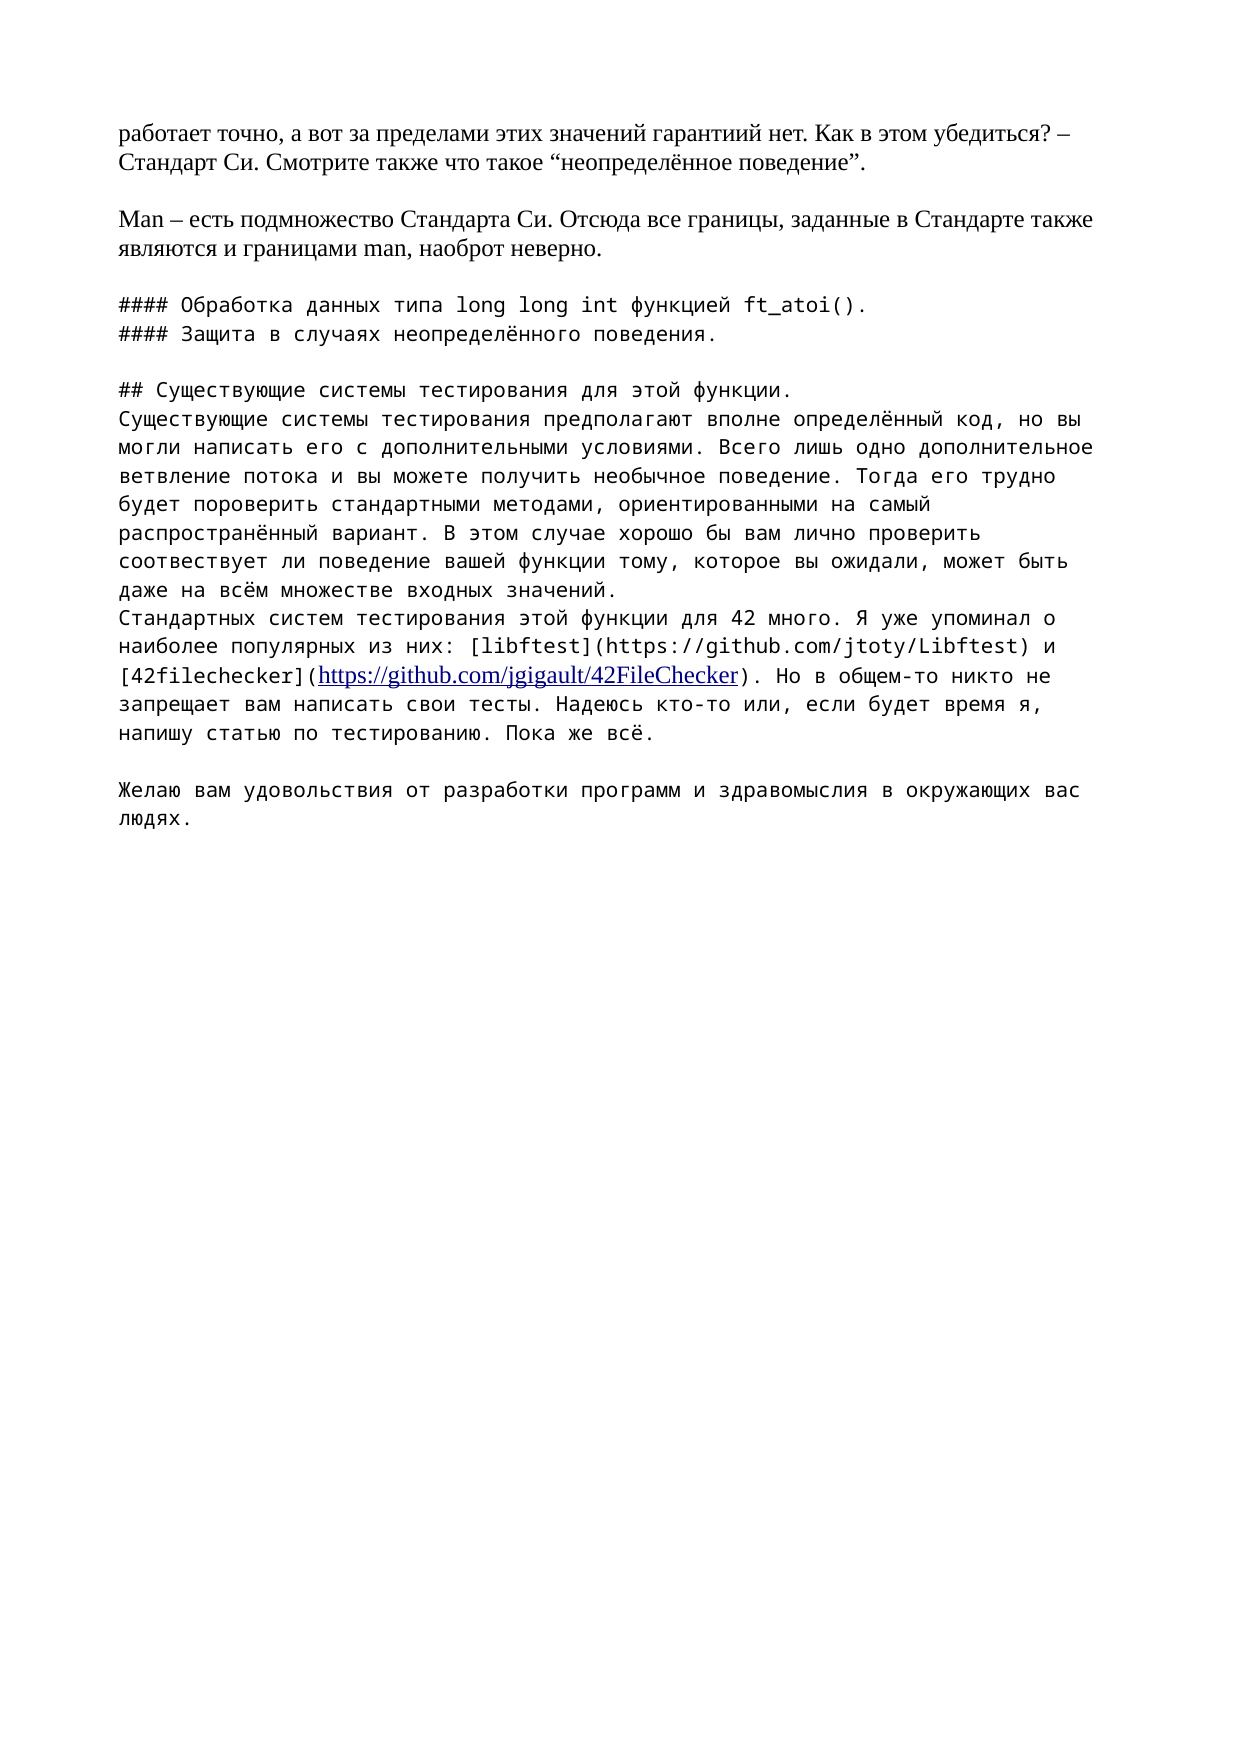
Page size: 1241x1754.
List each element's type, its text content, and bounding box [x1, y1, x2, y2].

text #### Защита в случаях неопределённого поведения. [118, 319, 1122, 347]
text Стандартных систем тестирования этой функции для 42 много. Я уже упоминал о наиболее популярных из них: [libftest](https://github.com/jtoty/Libftest) и [42filechecker](https://github.com/jgigault/42FileChecker). Но в общем-то никто не запрещает вам написать свои тесты. Надеюсь кто-то или, если будет время я, напишу статью по тестированию. Пока же всё. [118, 603, 1122, 746]
text Man – есть подмножество Стандарта Си. Отсюда все границы, заданные в Стандарте также являются и границами man, наоброт неверно. [118, 204, 1122, 262]
text #### Обработка данных типа long long int функцией ft_atoi(). [118, 290, 1122, 319]
text Существующие системы тестирования предполагают вполне определённый код, но вы могли написать его с дополнительными условиями. Всего лишь одно дополнительное ветвление потока и вы можете получить необычное поведение. Тогда его трудно будет пороверить стандартными методами, ориентированными на самый распространённый вариант. В этом случае хорошо бы вам лично проверить соотвествует ли поведение вашей функции тому, которое вы ожидали, может быть даже на всём множестве входных значений. [118, 404, 1122, 603]
text работает точно, а вот за пределами этих значений гарантиий нет. Как в этом убедиться? – Стандарт Си. Смотрите также что такое “неопределённое поведение”. [118, 118, 1122, 176]
text Желаю вам удовольствия от разработки программ и здравомыслия в окружающих вас людях. [118, 775, 1122, 832]
text ## Существующие системы тестирования для этой функции. [118, 376, 1122, 404]
